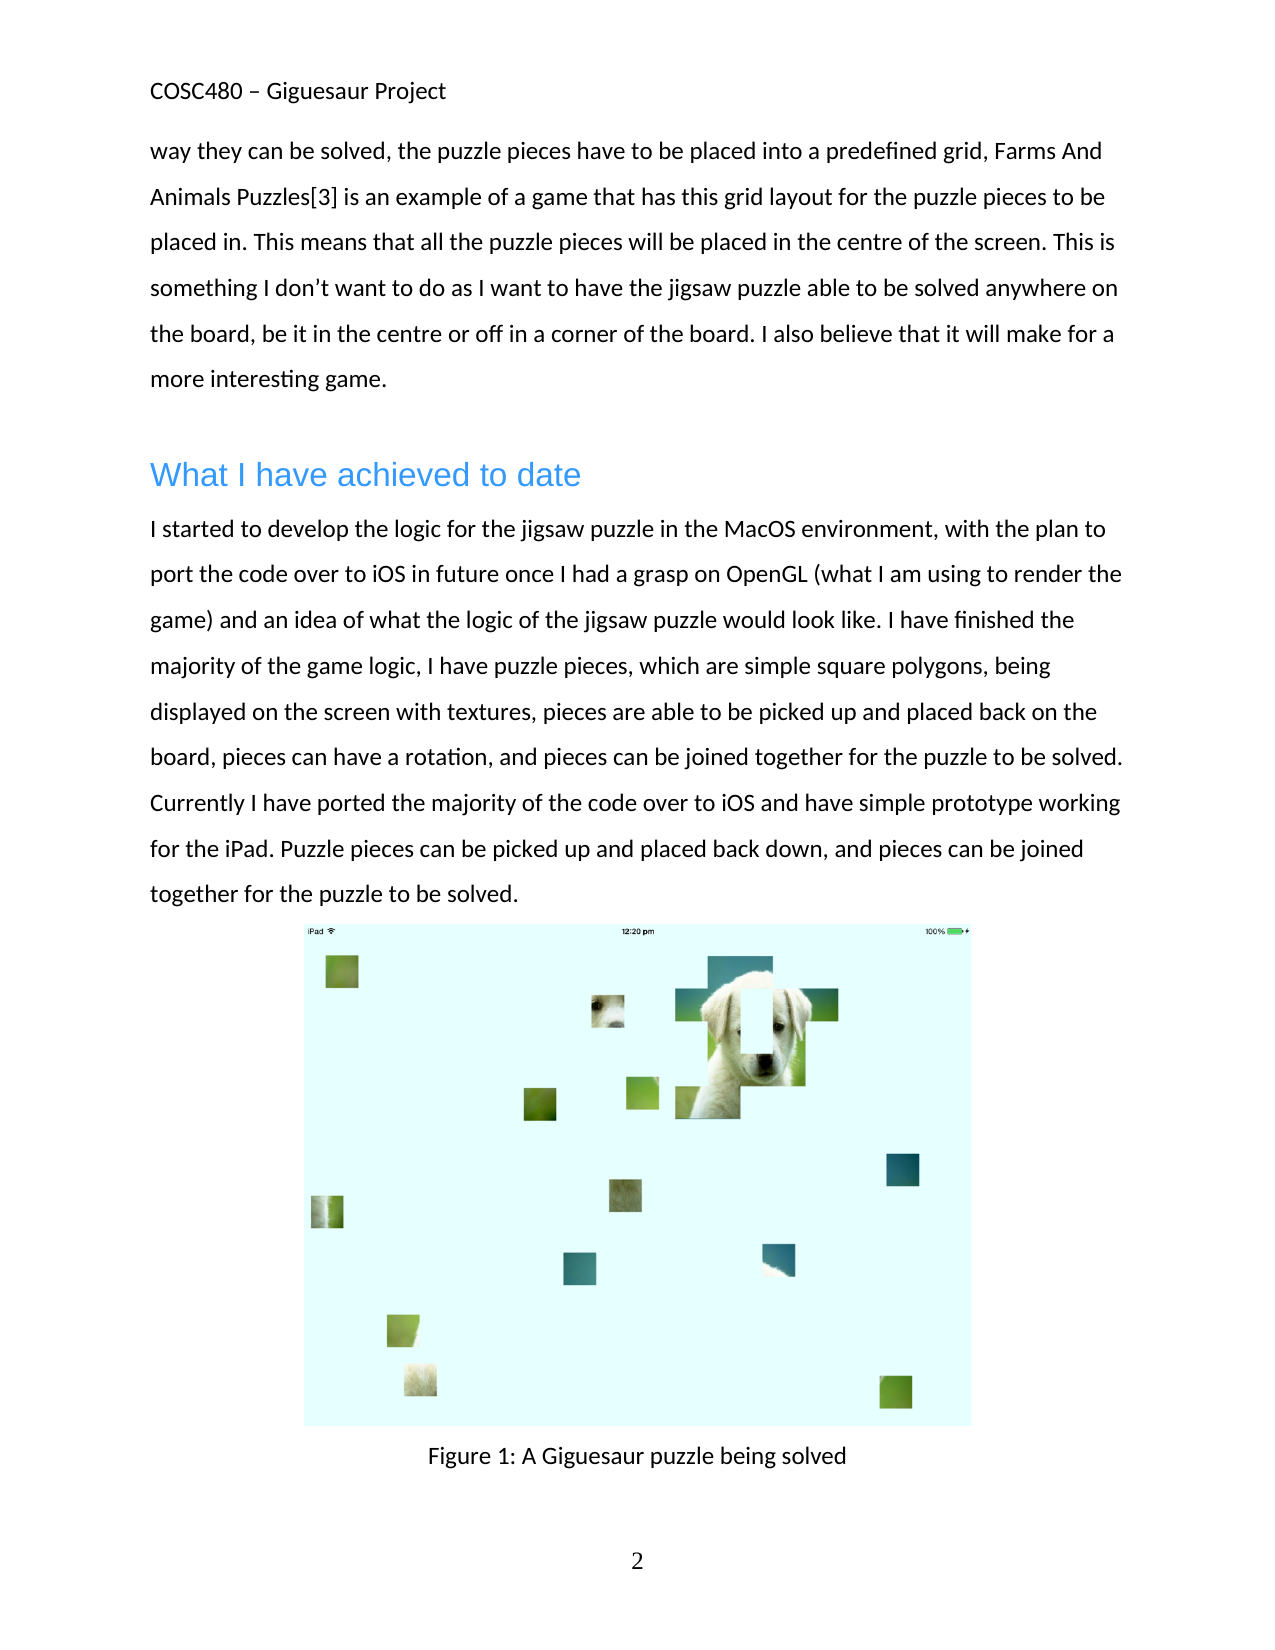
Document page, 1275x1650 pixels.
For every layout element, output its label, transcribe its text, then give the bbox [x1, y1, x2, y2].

subtitle What I have achieved to date [150, 455, 1125, 493]
text Figure 1: A Giguesaur puzzle being solved [150, 924, 1125, 1471]
text I started to develop the logic for the jigsaw puzzle in the MacOS environment, with the plan to port the code over to iOS in future once I had a grasp on OpenGL (what I am using to render the game) and an idea of what the logic of the jigsaw puzzle would look like. I have finished the majority of the game logic, I have puzzle pieces, which are simple square polygons, being displayed on the screen with textures, pieces are able to be picked up and placed back on the board, pieces can have a rotation, and pieces can be joined together for the puzzle to be solved. Currently I have ported the majority of the code over to iOS and have simple prototype working for the iPad. Puzzle pieces can be picked up and placed back down, and pieces can be joined together for the puzzle to be solved. [150, 513, 1125, 909]
picture [303, 924, 972, 1426]
text way they can be solved, the puzzle pieces have to be placed into a predefined grid, Farms And Animals Puzzles[3] is an example of a game that has this grid layout for the puzzle pieces to be placed in. This means that all the puzzle pieces will be placed in the centre of the screen. This is something I don’t want to do as I want to have the jigsaw puzzle able to be solved anywhere on the board, be it in the centre or off in a corner of the board. I also believe that it will make for a more interesting game. [150, 135, 1125, 394]
